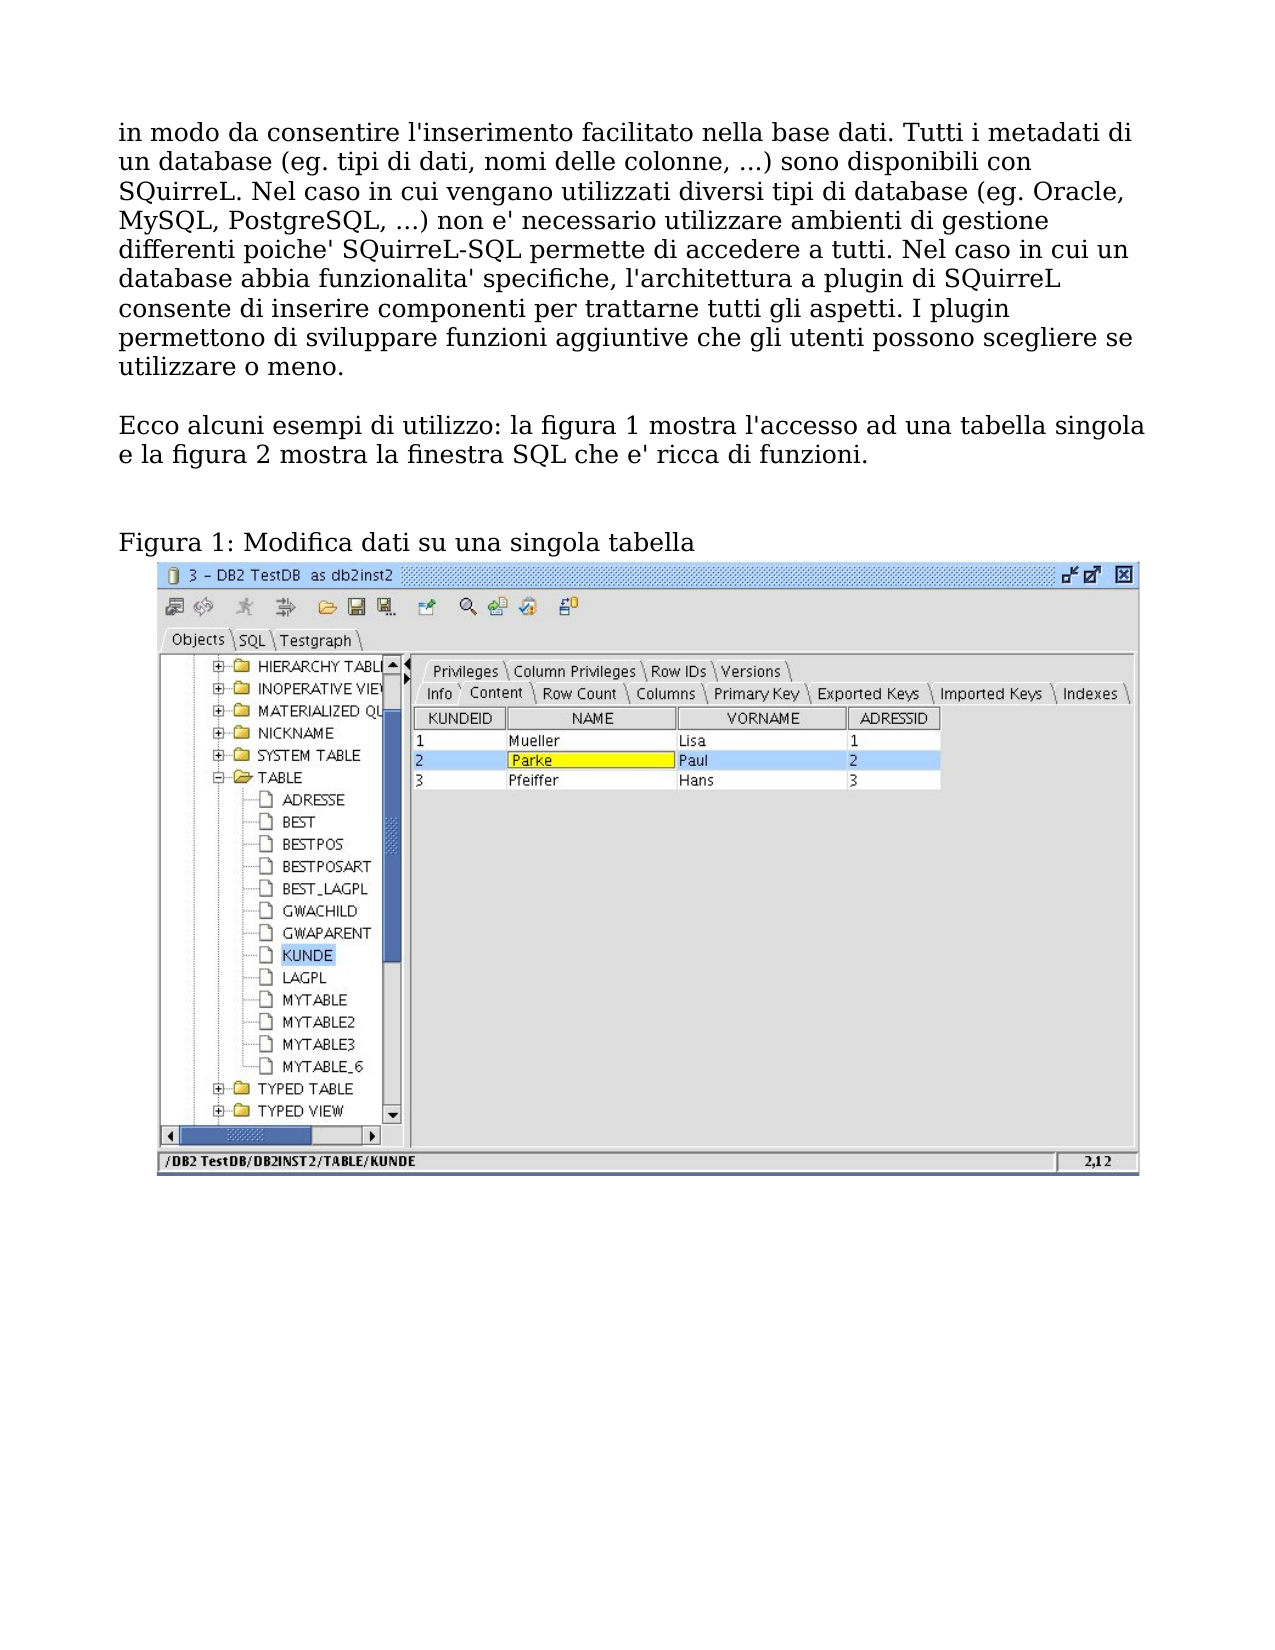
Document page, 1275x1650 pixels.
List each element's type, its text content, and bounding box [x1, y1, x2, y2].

text Ecco alcuni esempi di utilizzo: la figura 1 mostra l'accesso ad una tabella singola e la figura 2 mostra la finestra SQL che e' ricca di funzioni. [118, 411, 1157, 469]
text in modo da consentire l'inserimento facilitato nella base dati. Tutti i metadati di un database (eg. tipi di dati, nomi delle colonne, ...) sono disponibili con SQuirreL. Nel caso in cui vengano utilizzati diversi tipi di database (eg. Oracle, MySQL, PostgreSQL, ...) non e' necessario utilizzare ambienti di gestione differenti poiche' SQuirreL-SQL permette di accedere a tutti. Nel caso in cui un database abbia funzionalita' specifiche, l'architettura a plugin di SQuirreL consente di inserire componenti per trattarne tutti gli aspetti. I plugin permettono di sviluppare funzioni aggiuntive che gli utenti possono scegliere se utilizzare o meno. [118, 118, 1157, 382]
picture [156, 561, 1140, 1176]
text Figura 1: Modifica dati su una singola tabella [118, 528, 1157, 557]
